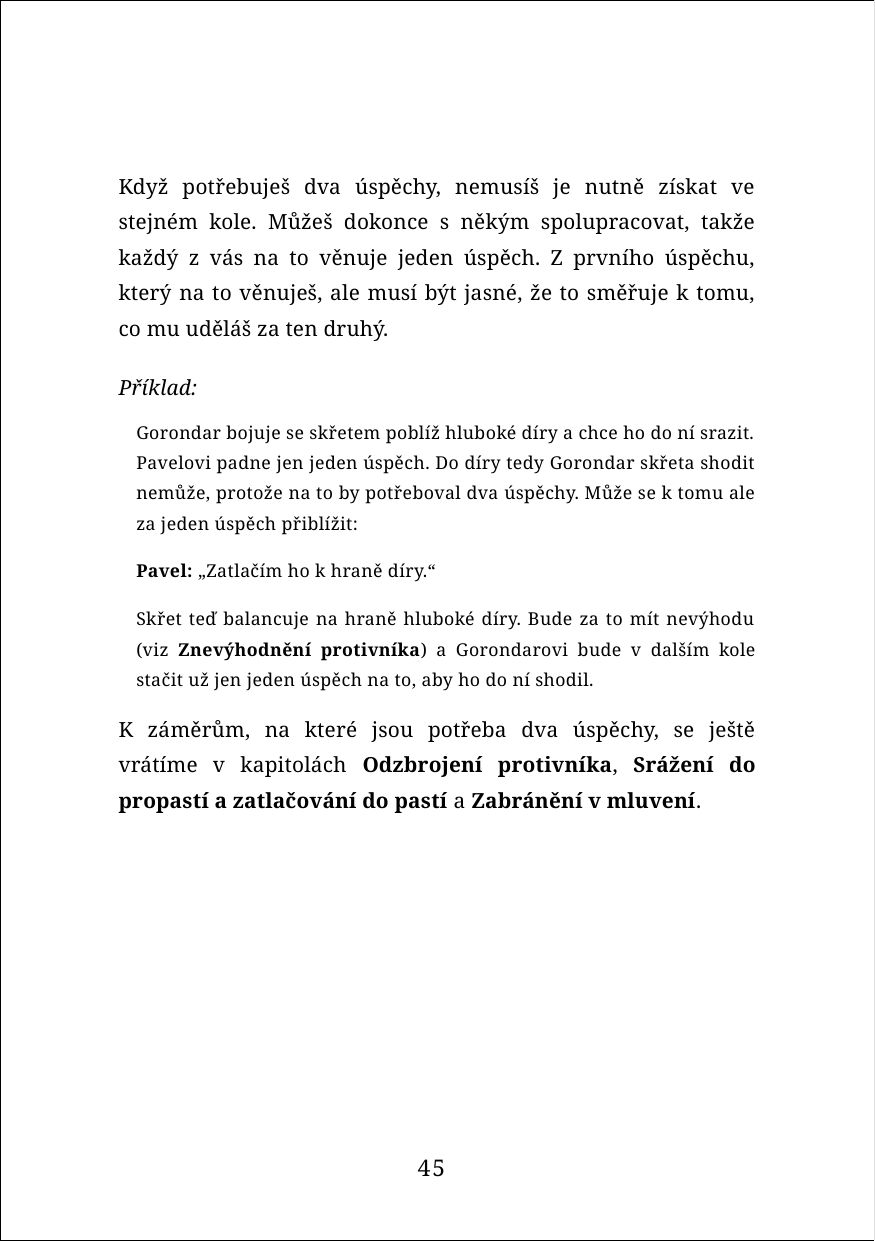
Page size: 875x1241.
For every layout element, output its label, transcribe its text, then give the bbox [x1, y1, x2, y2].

text Příklad: [118, 373, 756, 401]
text Když potřebuješ dva úspěchy, nemusíš je nutně získat ve stejném kole. Můžeš dokonce s někým spolupracovat, takže každý z vás na to věnuje jeden úspěch. Z prvního úspěchu, který na to věnuješ, ale musí být jasné, že to směřuje k tomu, co mu uděláš za ten druhý. [118, 172, 756, 342]
text Skřet teď balancuje na hraně hluboké díry. Bude za to mít nevýhodu (viz Znevýhodnění protivníka) a Gorondarovi bude v dalším kole stačit už jen jeden úspěch na to, aby ho do ní shodil. [136, 607, 756, 691]
text K záměrům, na které jsou potřeba dva úspěchy, se ještě vrátíme v kapitolách Odzbrojení protivníka, Srážení do propastí a zatlačování do pastí a Zabránění v mluvení. [118, 715, 756, 814]
text Pavel: „Zatlačím ho k hraně díry.“ [136, 559, 756, 583]
text Gorondar bojuje se skřetem poblíž hluboké díry a chce ho do ní srazit. Pavelovi padne jen jeden úspěch. Do díry tedy Gorondar skřeta shodit nemůže, protože na to by potřeboval dva úspěchy. Může se k tomu ale za jeden úspěch přiblížit: [136, 420, 756, 535]
